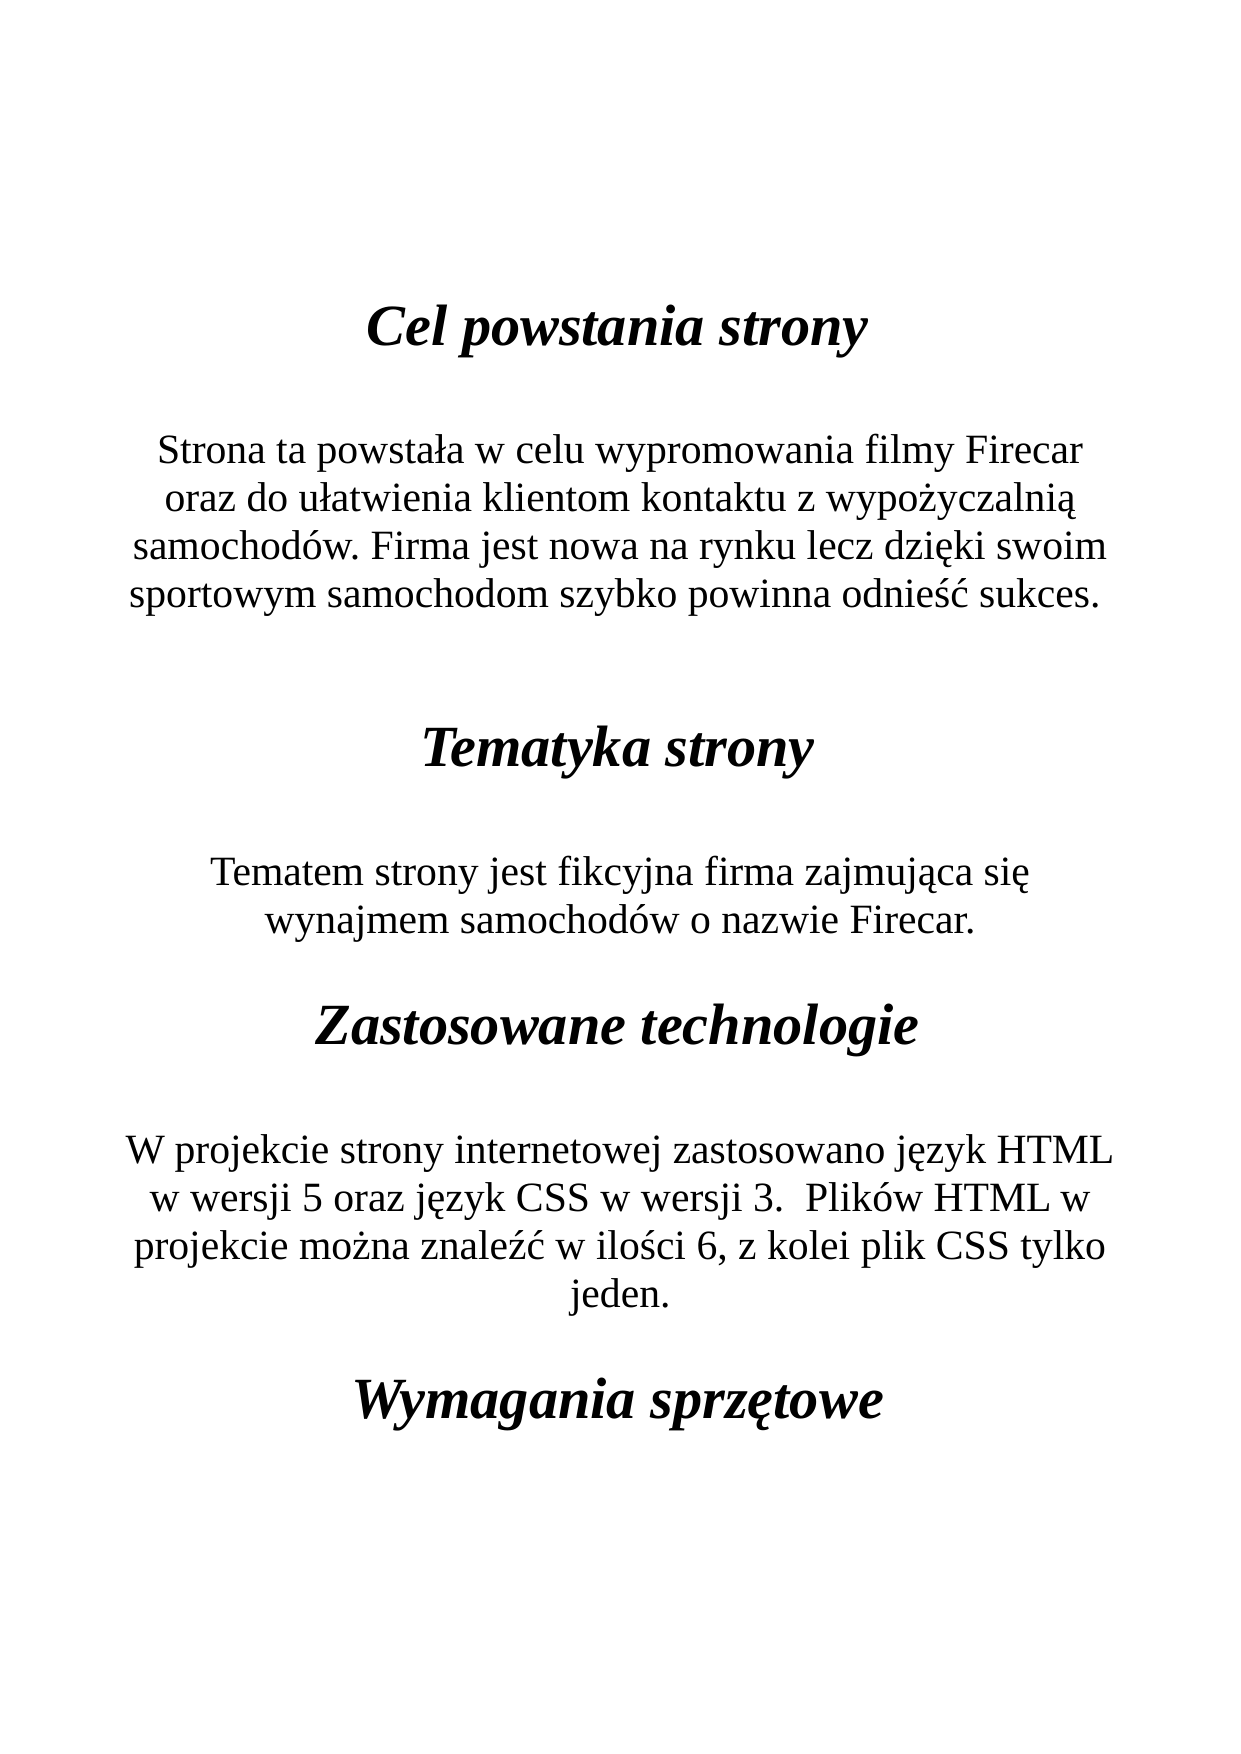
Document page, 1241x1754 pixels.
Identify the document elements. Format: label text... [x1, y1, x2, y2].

text Tematyka strony [118, 712, 1122, 779]
text Cel powstania strony [118, 291, 1122, 358]
text Tematem strony jest fikcyjna firma zajmująca się wynajmem samochodów o nazwie Firecar. [118, 846, 1122, 942]
text Wymagania sprzętowe [118, 1364, 1122, 1431]
text Zastosowane technologie [118, 990, 1122, 1057]
text W projekcie strony internetowej zastosowano język HTML w wersji 5 oraz język CSS w wersji 3. Plików HTML w projekcie można znaleźć w ilości 6, z kolei plik CSS tylko jeden. [118, 1124, 1122, 1364]
text Strona ta powstała w celu wypromowania filmy Firecar oraz do ułatwienia klientom kontaktu z wypożyczalnią samochodów. Firma jest nowa na rynku lecz dzięki swoim sportowym samochodom szybko powinna odnieść sukces. [118, 425, 1122, 664]
